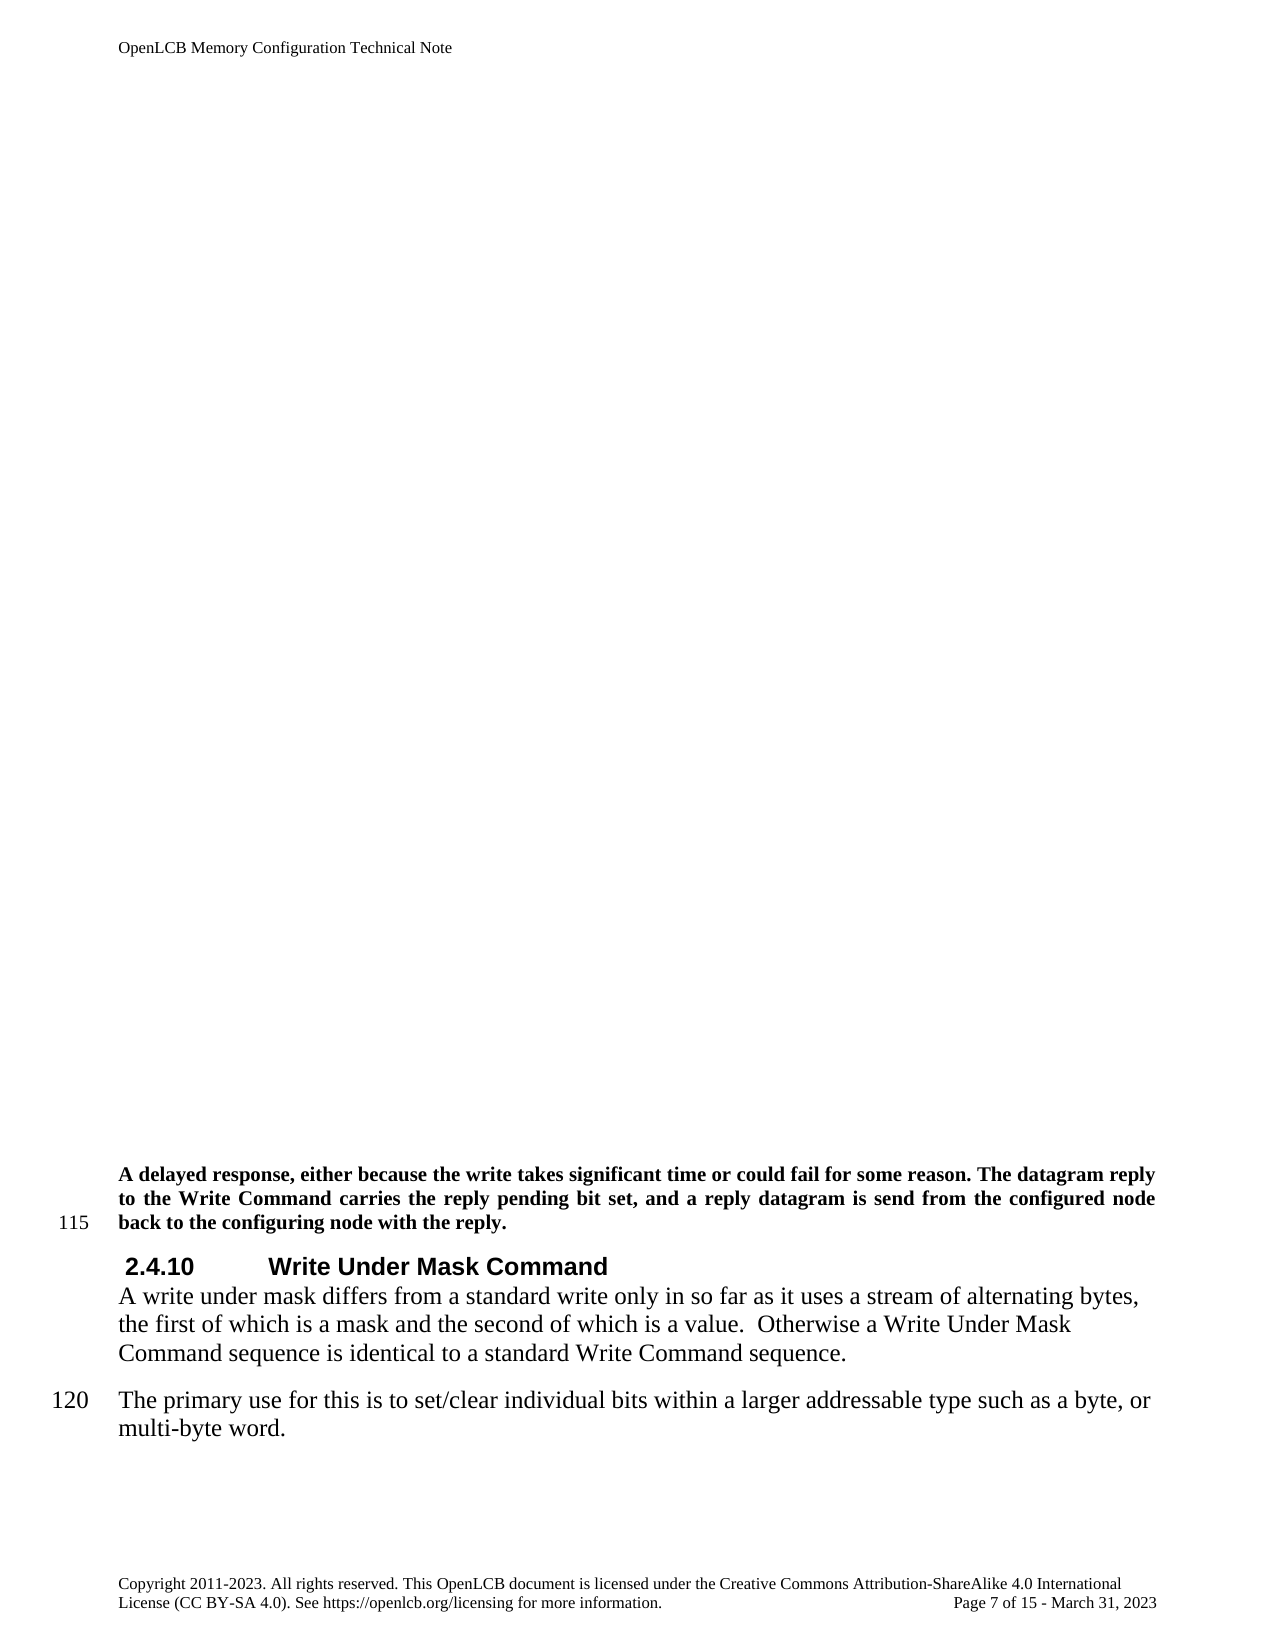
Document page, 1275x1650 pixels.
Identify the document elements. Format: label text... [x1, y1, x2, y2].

text The primary use for this is to set/clear individual bits within a larger addressable type such as a byte, or multi-byte word. [118, 1385, 1157, 1442]
text A delayed response, either because the write takes significant time or could fail for some reason. The datagram reply to the Write Command carries the reply pending bit set, and a reply datagram is send from the configured node back to the configuring node with the reply. [118, 150, 1157, 1234]
text A write under mask differs from a standard write only in so far as it uses a stream of alternating bytes, the first of which is a mask and the second of which is a value. Otherwise a Write Under Mask Command sequence is identical to a standard Write Command sequence. [118, 1281, 1157, 1367]
subtitle Write Under Mask Command [118, 1252, 1157, 1281]
